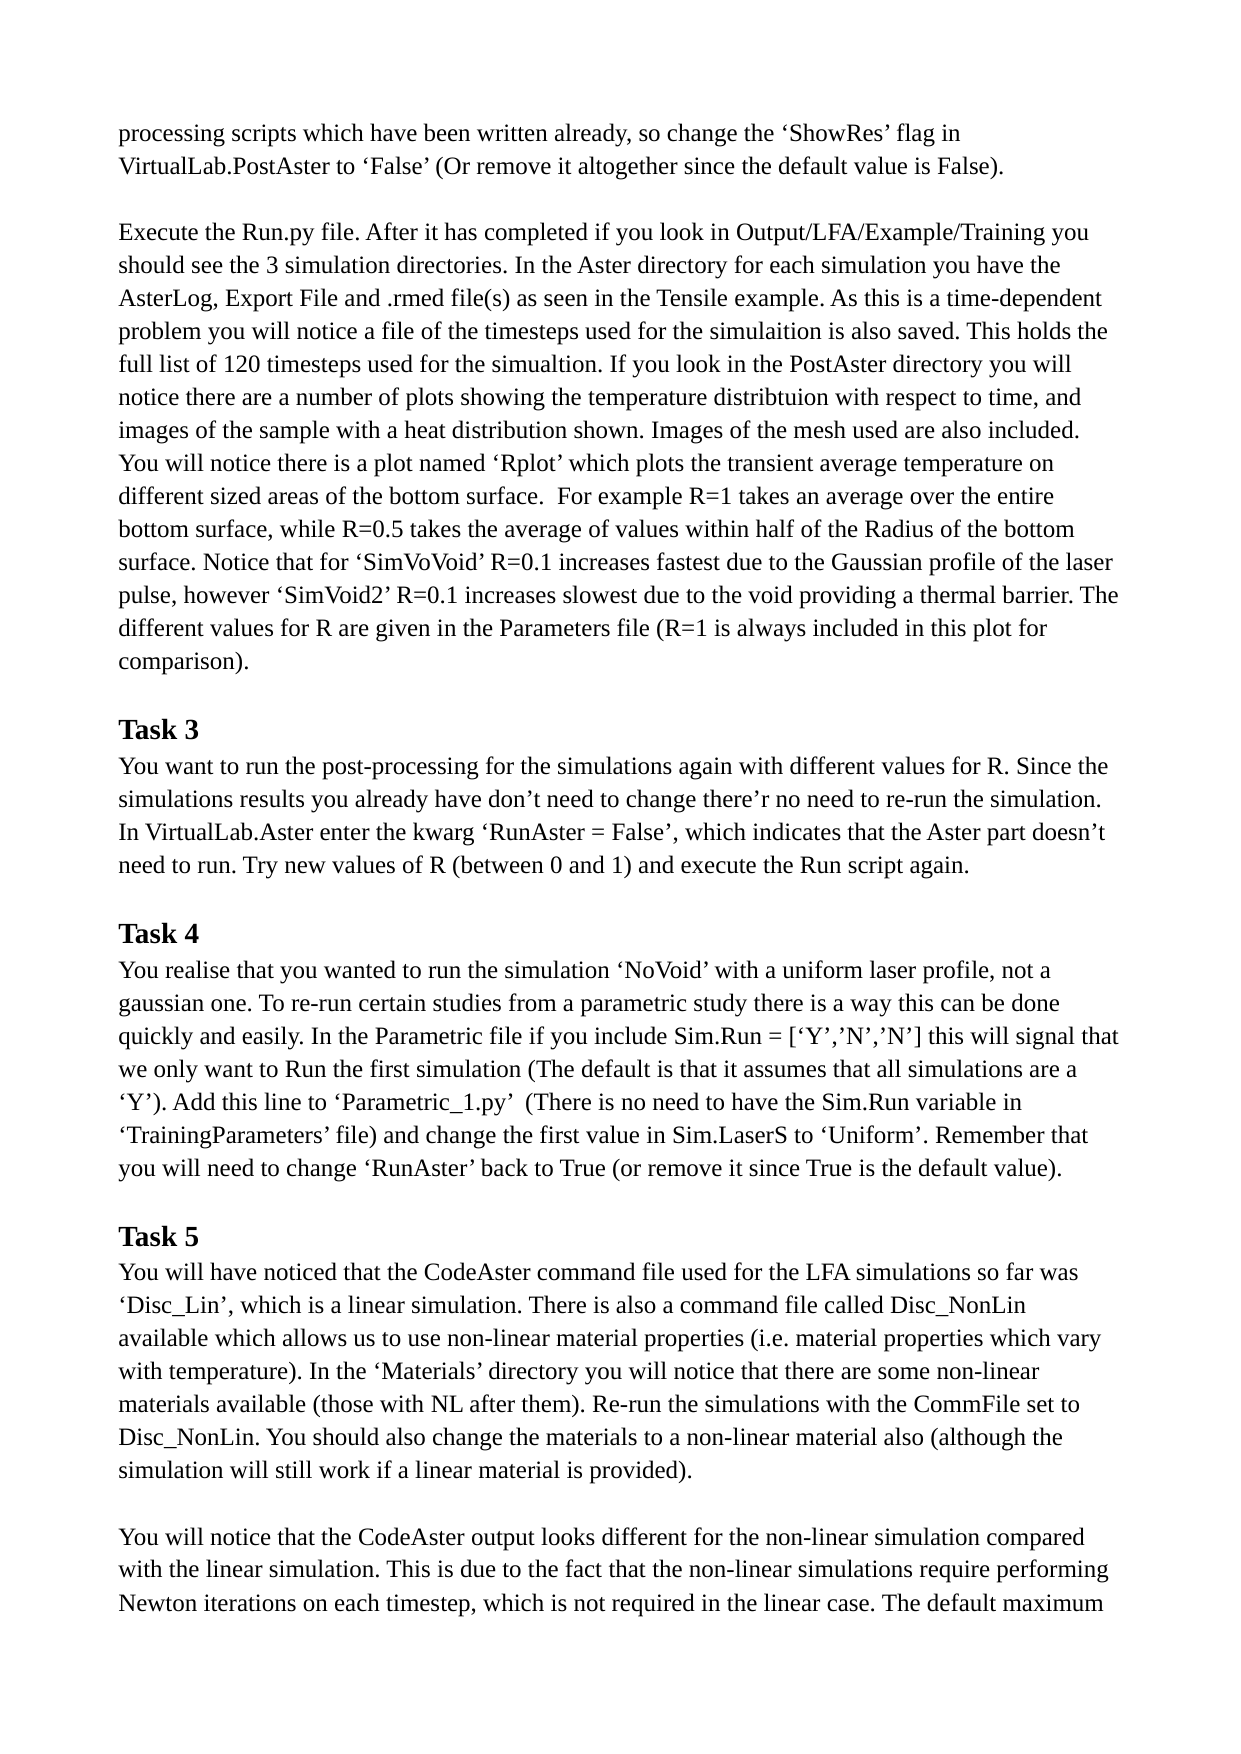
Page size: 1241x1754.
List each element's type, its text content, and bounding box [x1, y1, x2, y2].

text Task 4 [118, 916, 1122, 950]
text processing scripts which have been written already, so change the ‘ShowRes’ flag in VirtualLab.PostAster to ‘False’ (Or remove it altogether since the default value is False). [118, 118, 1122, 180]
text You will have noticed that the CodeAster command file used for the LFA simulations so far was ‘Disc_Lin’, which is a linear simulation. There is also a command file called Disc_NonLin available which allows us to use non-linear material properties (i.e. material properties which vary with temperature). In the ‘Materials’ directory you will notice that there are some non-linear materials available (those with NL after them). Re-run the simulations with the CommFile set to Disc_NonLin. You should also change the materials to a non-linear material also (although the simulation will still work if a linear material is provided). [118, 1257, 1122, 1484]
text Task 5 [118, 1219, 1122, 1252]
text Execute the Run.py file. After it has completed if you look in Output/LFA/Example/Training you should see the 3 simulation directories. In the Aster directory for each simulation you have the AsterLog, Export File and .rmed file(s) as seen in the Tensile example. As this is a time-dependent problem you will notice a file of the timesteps used for the simulaition is also saved. This holds the full list of 120 timesteps used for the simualtion. If you look in the PostAster directory you will notice there are a number of plots showing the temperature distribtuion with respect to time, and images of the sample with a heat distribution shown. Images of the mesh used are also included. You will notice there is a plot named ‘Rplot’ which plots the transient average temperature on different sized areas of the bottom surface. For example R=1 takes an average over the entire bottom surface, while R=0.5 takes the average of values within half of the Radius of the bottom surface. Notice that for ‘SimVoVoid’ R=0.1 increases fastest due to the Gaussian profile of the laser pulse, however ‘SimVoid2’ R=0.1 increases slowest due to the void providing a thermal barrier. The different values for R are given in the Parameters file (R=1 is always included in this plot for comparison). [118, 217, 1122, 675]
text Task 3 [118, 712, 1122, 746]
text You will notice that the CodeAster output looks different for the non-linear simulation compared with the linear simulation. This is due to the fact that the non-linear simulations require performing Newton iterations on each timestep, which is not required in the linear case. The default maximum [118, 1522, 1122, 1616]
text You realise that you wanted to run the simulation ‘NoVoid’ with a uniform laser profile, not a gaussian one. To re-run certain studies from a parametric study there is a way this can be done quickly and easily. In the Parametric file if you include Sim.Run = [‘Y’,’N’,’N’] this will signal that we only want to Run the first simulation (The default is that it assumes that all simulations are a ‘Y’). Add this line to ‘Parametric_1.py’ (There is no need to have the Sim.Run variable in ‘TrainingParameters’ file) and change the first value in Sim.LaserS to ‘Uniform’. Remember that you will need to change ‘RunAster’ back to True (or remove it since True is the default value). [118, 955, 1122, 1182]
text You want to run the post-processing for the simulations again with different values for R. Since the simulations results you already have don’t need to change there’r no need to re-run the simulation. In VirtualLab.Aster enter the kwarg ‘RunAster = False’, which indicates that the Aster part doesn’t need to run. Try new values of R (between 0 and 1) and execute the Run script again. [118, 751, 1122, 879]
